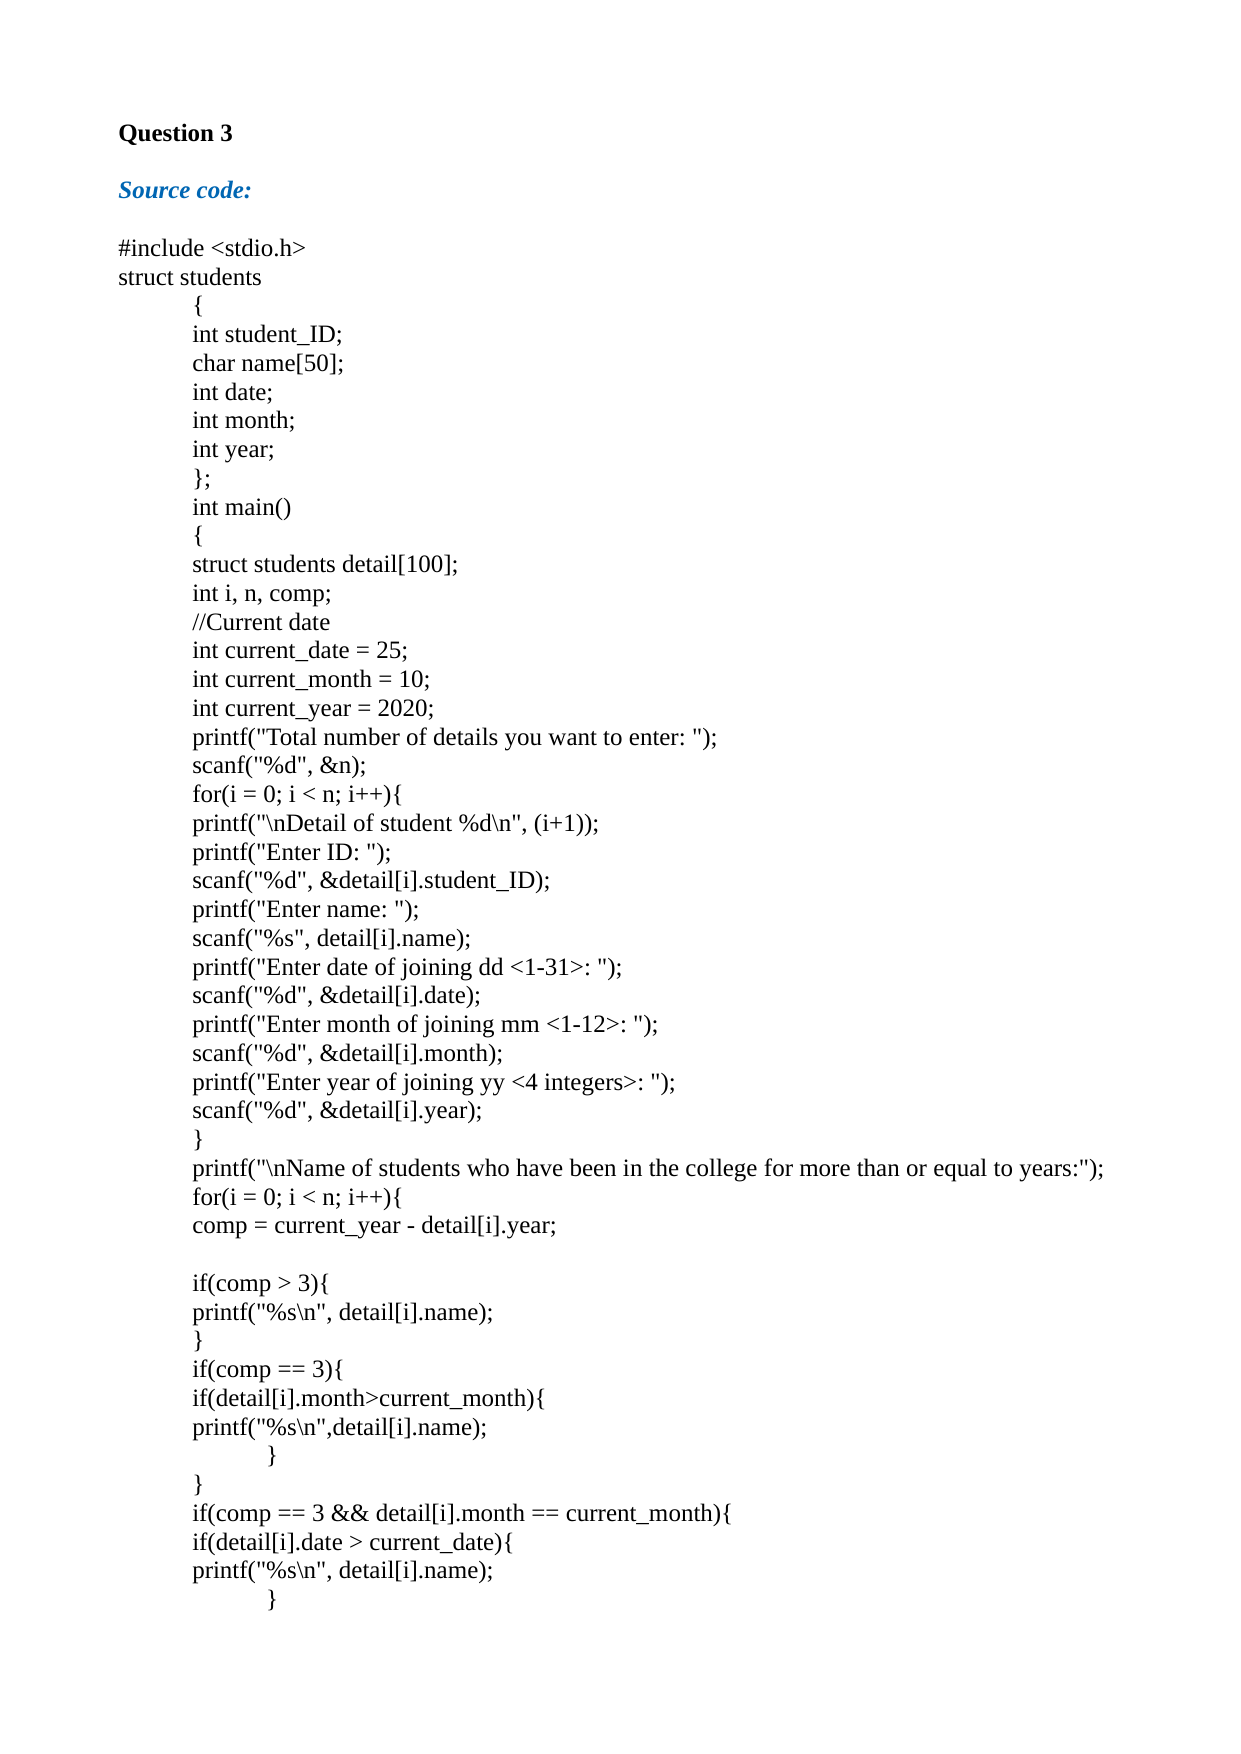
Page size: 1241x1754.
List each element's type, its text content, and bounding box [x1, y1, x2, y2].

text if(detail[i].date > current_date){ [118, 1527, 1122, 1556]
text printf("Enter name: "); [118, 894, 1122, 923]
text comp = current_year - detail[i].year; [118, 1211, 1122, 1239]
text } [118, 1326, 1122, 1354]
text int year; [118, 434, 1122, 463]
text int student_ID; [118, 319, 1122, 348]
text scanf("%d", &detail[i].month); [118, 1038, 1122, 1067]
text #include <stdio.h> [118, 233, 1122, 262]
text }; [118, 463, 1122, 492]
text printf("Enter date of joining dd <1-31>: "); [118, 952, 1122, 981]
text scanf("%s", detail[i].name); [118, 923, 1122, 952]
text char name[50]; [118, 348, 1122, 377]
text int current_month = 10; [118, 664, 1122, 693]
text } [118, 1441, 1122, 1469]
text scanf("%d", &detail[i].student_ID); [118, 866, 1122, 894]
text } [118, 1124, 1122, 1153]
text if(comp > 3){ [118, 1268, 1122, 1297]
text printf("\nDetail of student %d\n", (i+1)); [118, 808, 1122, 837]
text Question 3 [118, 118, 1122, 147]
text printf("Total number of details you want to enter: "); [118, 722, 1122, 751]
text //Current date [118, 607, 1122, 636]
text scanf("%d", &detail[i].year); [118, 1096, 1122, 1124]
text struct students detail[100]; [118, 549, 1122, 578]
text int current_year = 2020; [118, 693, 1122, 722]
text printf("%s\n", detail[i].name); [118, 1556, 1122, 1584]
text if(comp == 3){ [118, 1354, 1122, 1383]
text scanf("%d", &n); [118, 751, 1122, 779]
text int i, n, comp; [118, 578, 1122, 607]
text int current_date = 25; [118, 636, 1122, 664]
text Source code: [118, 176, 1122, 204]
text printf("\nName of students who have been in the college for more than or equal to years:"); [118, 1153, 1122, 1182]
text } [118, 1469, 1122, 1498]
text { [118, 521, 1122, 549]
text int main() [118, 492, 1122, 521]
text scanf("%d", &detail[i].date); [118, 981, 1122, 1009]
text if(detail[i].month>current_month){ [118, 1383, 1122, 1412]
text printf("Enter ID: "); [118, 837, 1122, 866]
text if(comp == 3 && detail[i].month == current_month){ [118, 1498, 1122, 1527]
text for(i = 0; i < n; i++){ [118, 779, 1122, 808]
text } [118, 1584, 1122, 1613]
text printf("Enter month of joining mm <1-12>: "); [118, 1009, 1122, 1038]
text printf("%s\n",detail[i].name); [118, 1412, 1122, 1441]
text for(i = 0; i < n; i++){ [118, 1182, 1122, 1211]
text { [118, 291, 1122, 319]
text printf("Enter year of joining yy <4 integers>: "); [118, 1067, 1122, 1096]
text printf("%s\n", detail[i].name); [118, 1297, 1122, 1326]
text struct students [118, 262, 1122, 291]
text int month; [118, 406, 1122, 434]
text int date; [118, 377, 1122, 406]
